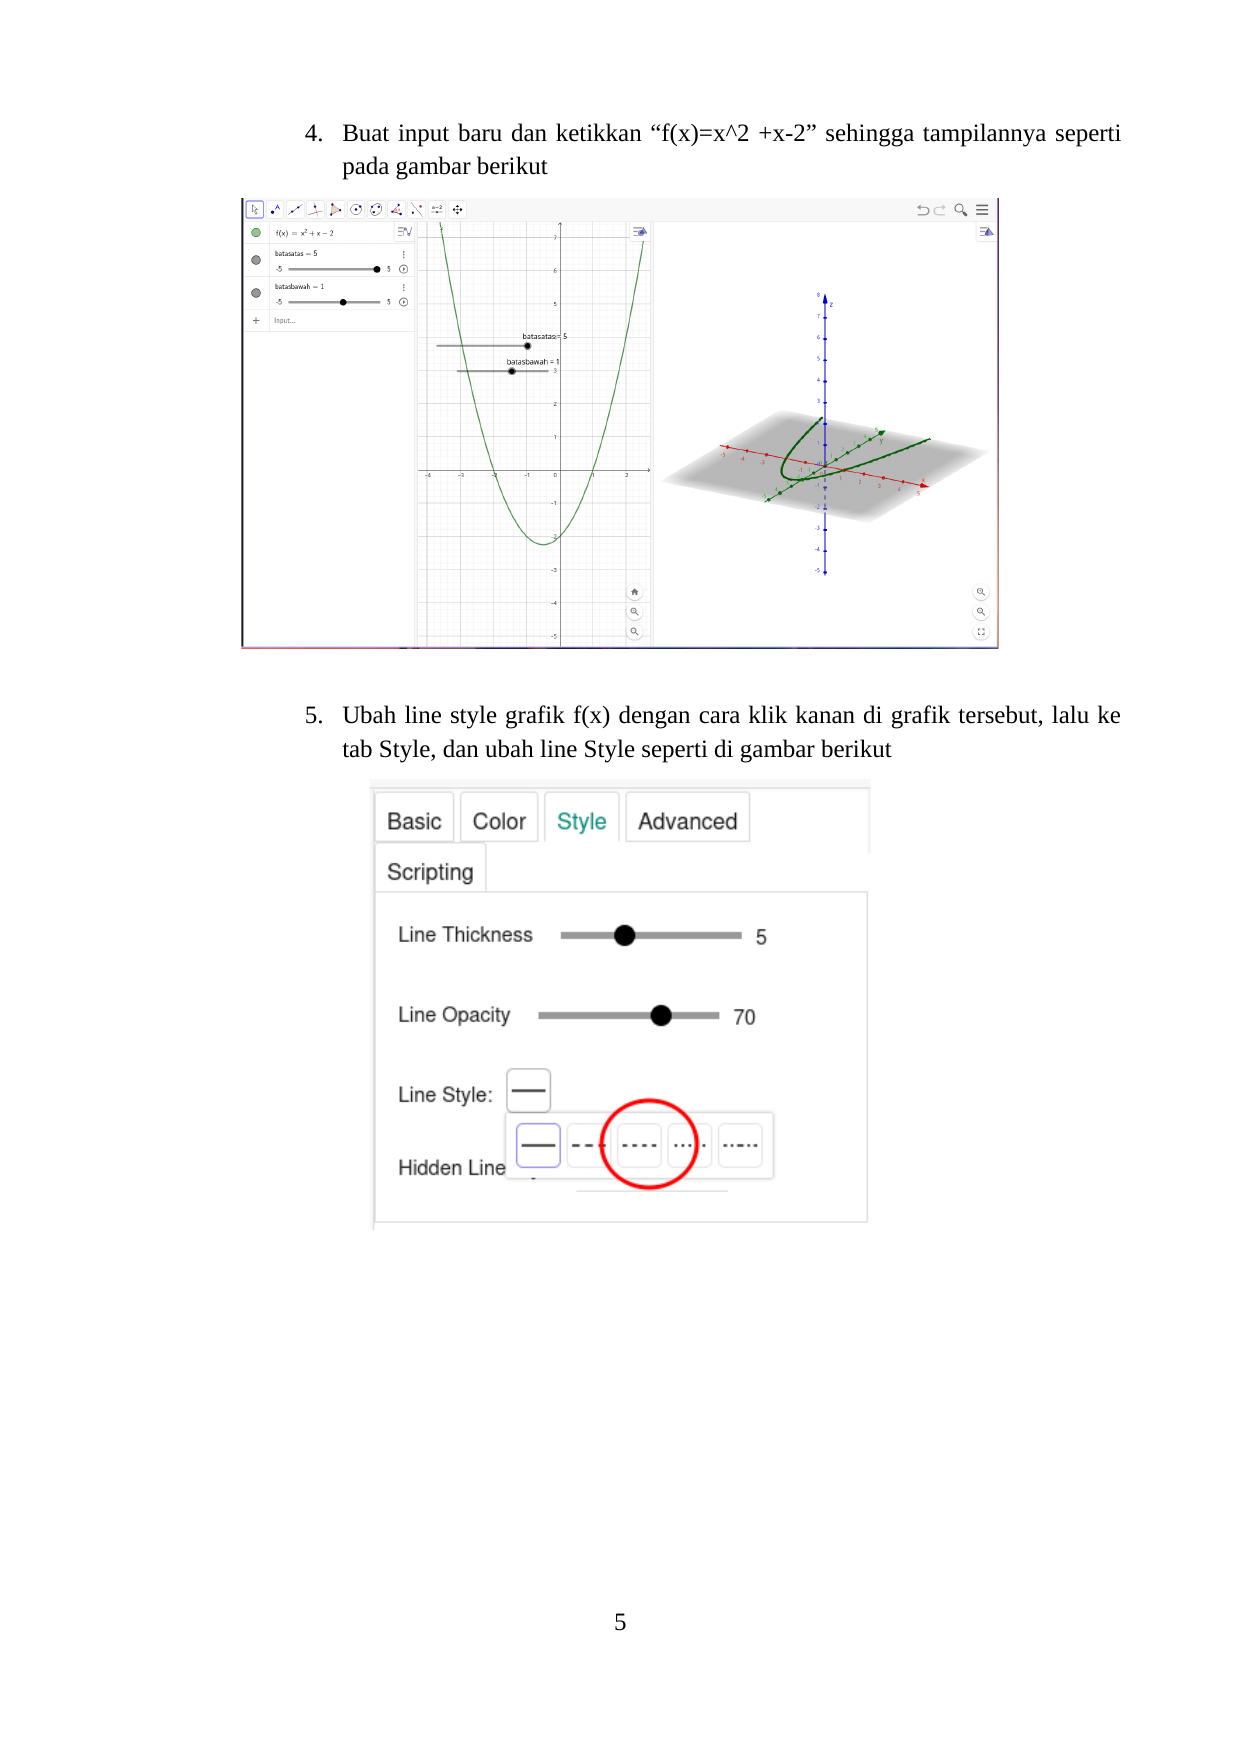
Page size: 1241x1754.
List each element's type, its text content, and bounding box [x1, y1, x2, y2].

picture [369, 779, 871, 1230]
list Buat input baru dan ketikkan “f(x)=x^2 +x-2” sehingga tampilannya seperti pada gambar berikut [304, 118, 1122, 180]
list Ubah line style grafik f(x) dengan cara klik kanan di grafik tersebut, lalu ke tab Style, dan ubah line Style seperti di gambar berikut [304, 701, 1122, 762]
picture [241, 198, 999, 649]
